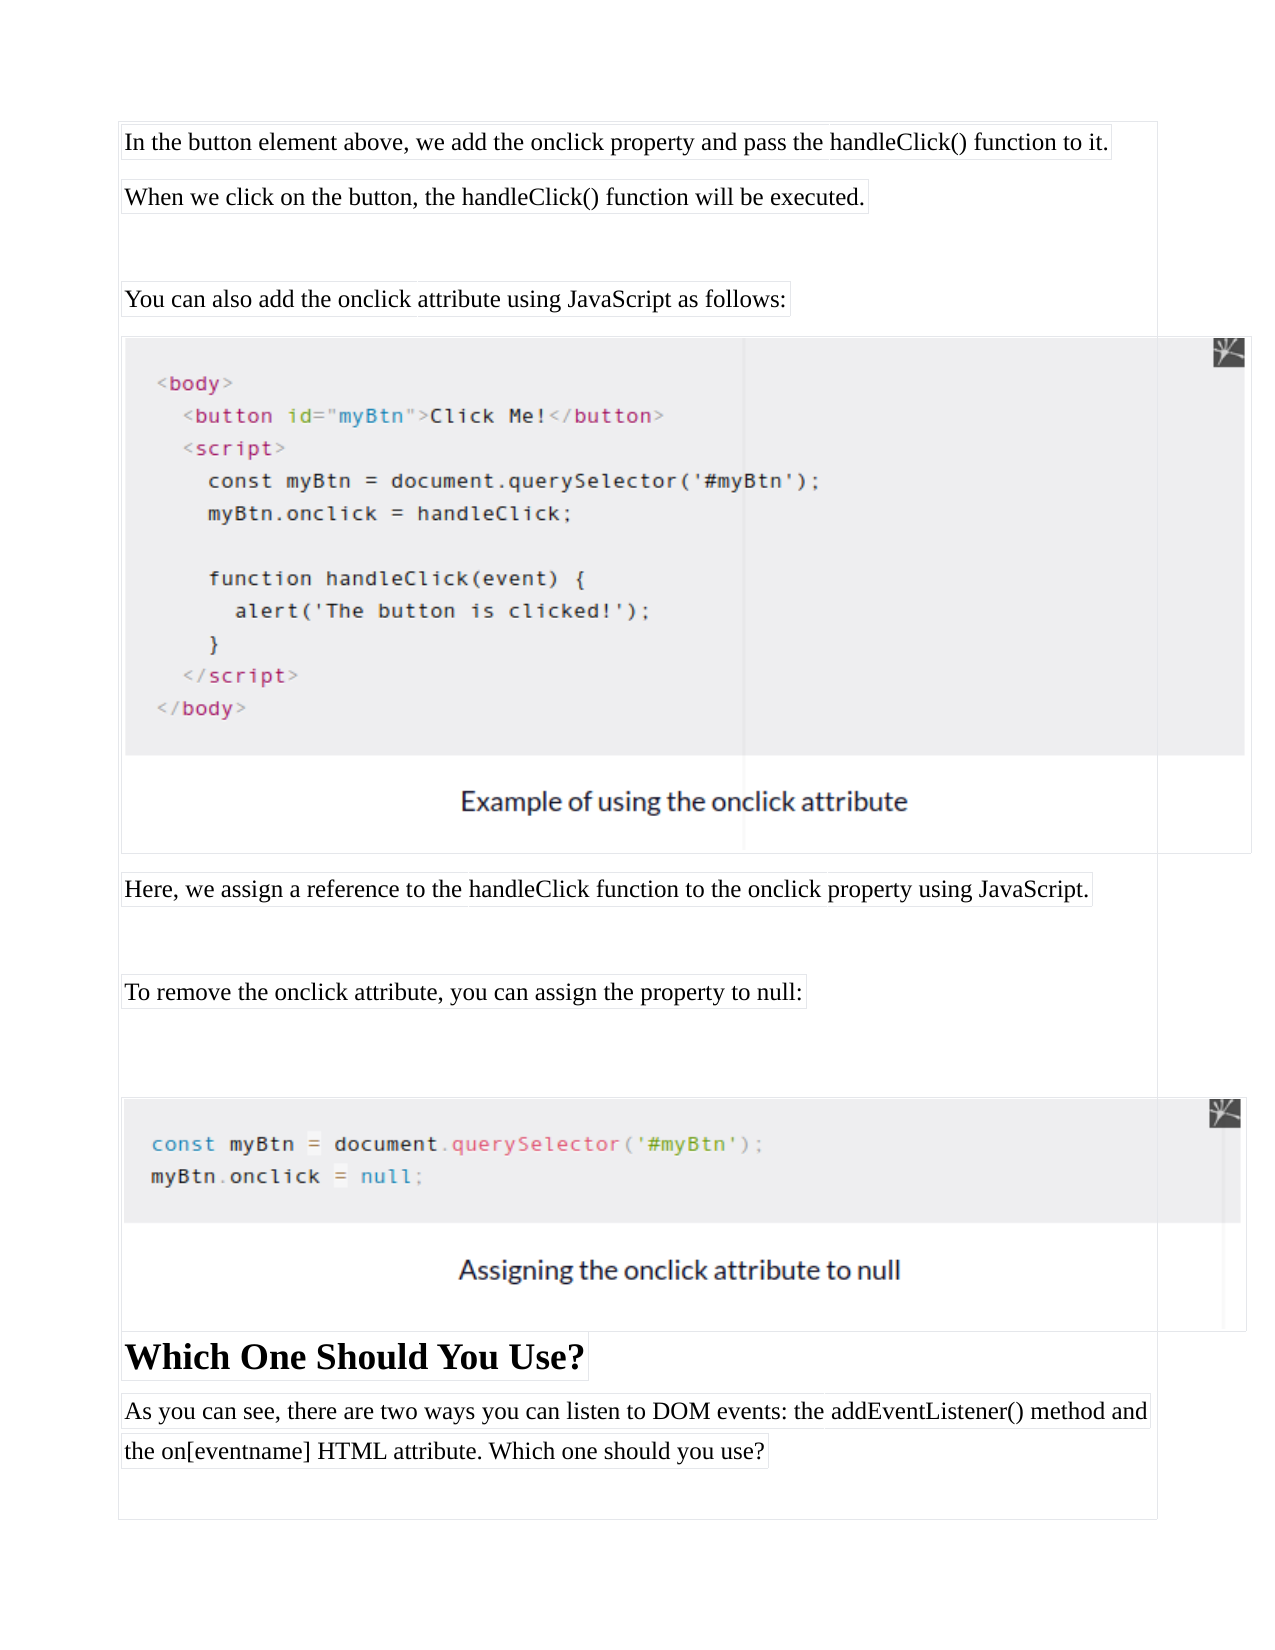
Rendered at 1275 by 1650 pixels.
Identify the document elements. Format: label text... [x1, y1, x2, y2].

text In the button element above, we add the onclick property and pass the handleClick() function to it. [119, 122, 1157, 159]
text You can also add the onclick attribute using JavaScript as follows: [119, 278, 1157, 316]
text Here, we assign a reference to the handleClick function to the onclick property using JavaScript. [119, 868, 1157, 906]
picture [124, 1099, 1157, 1329]
text To remove the onclick attribute, you can assign the property to null: [119, 971, 1157, 1008]
picture [124, 338, 1157, 850]
picture [1158, 338, 1248, 850]
subtitle Which One Should You Use? [119, 1094, 1157, 1380]
text When we click on the button, the handleClick() function will be executed. [119, 176, 1157, 213]
text As you can see, there are two ways you can listen to DOM events: the addEventListener() method and the on[eventname] HTML attribute. Which one should you use? [119, 1390, 1157, 1468]
picture [1158, 1099, 1244, 1329]
